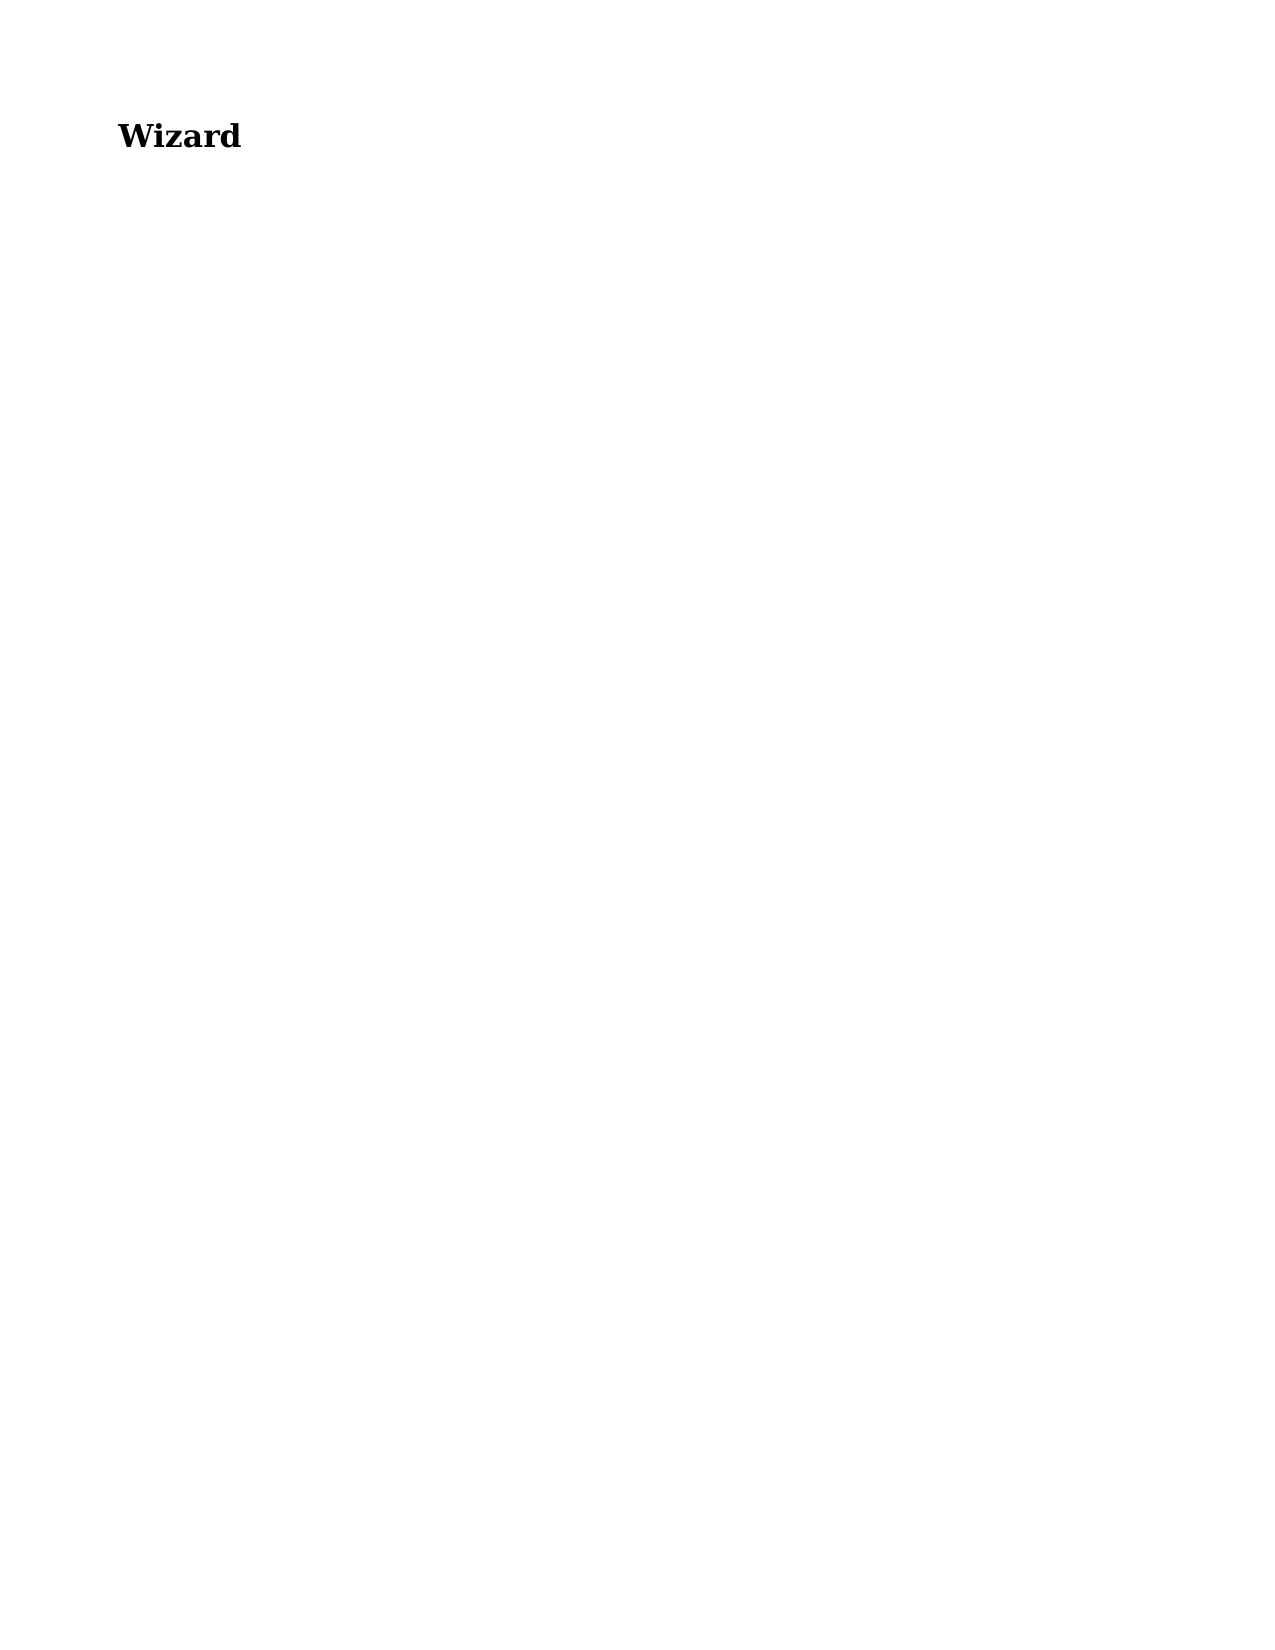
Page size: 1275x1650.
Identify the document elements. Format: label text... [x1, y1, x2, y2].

text Wizard [118, 118, 1157, 155]
